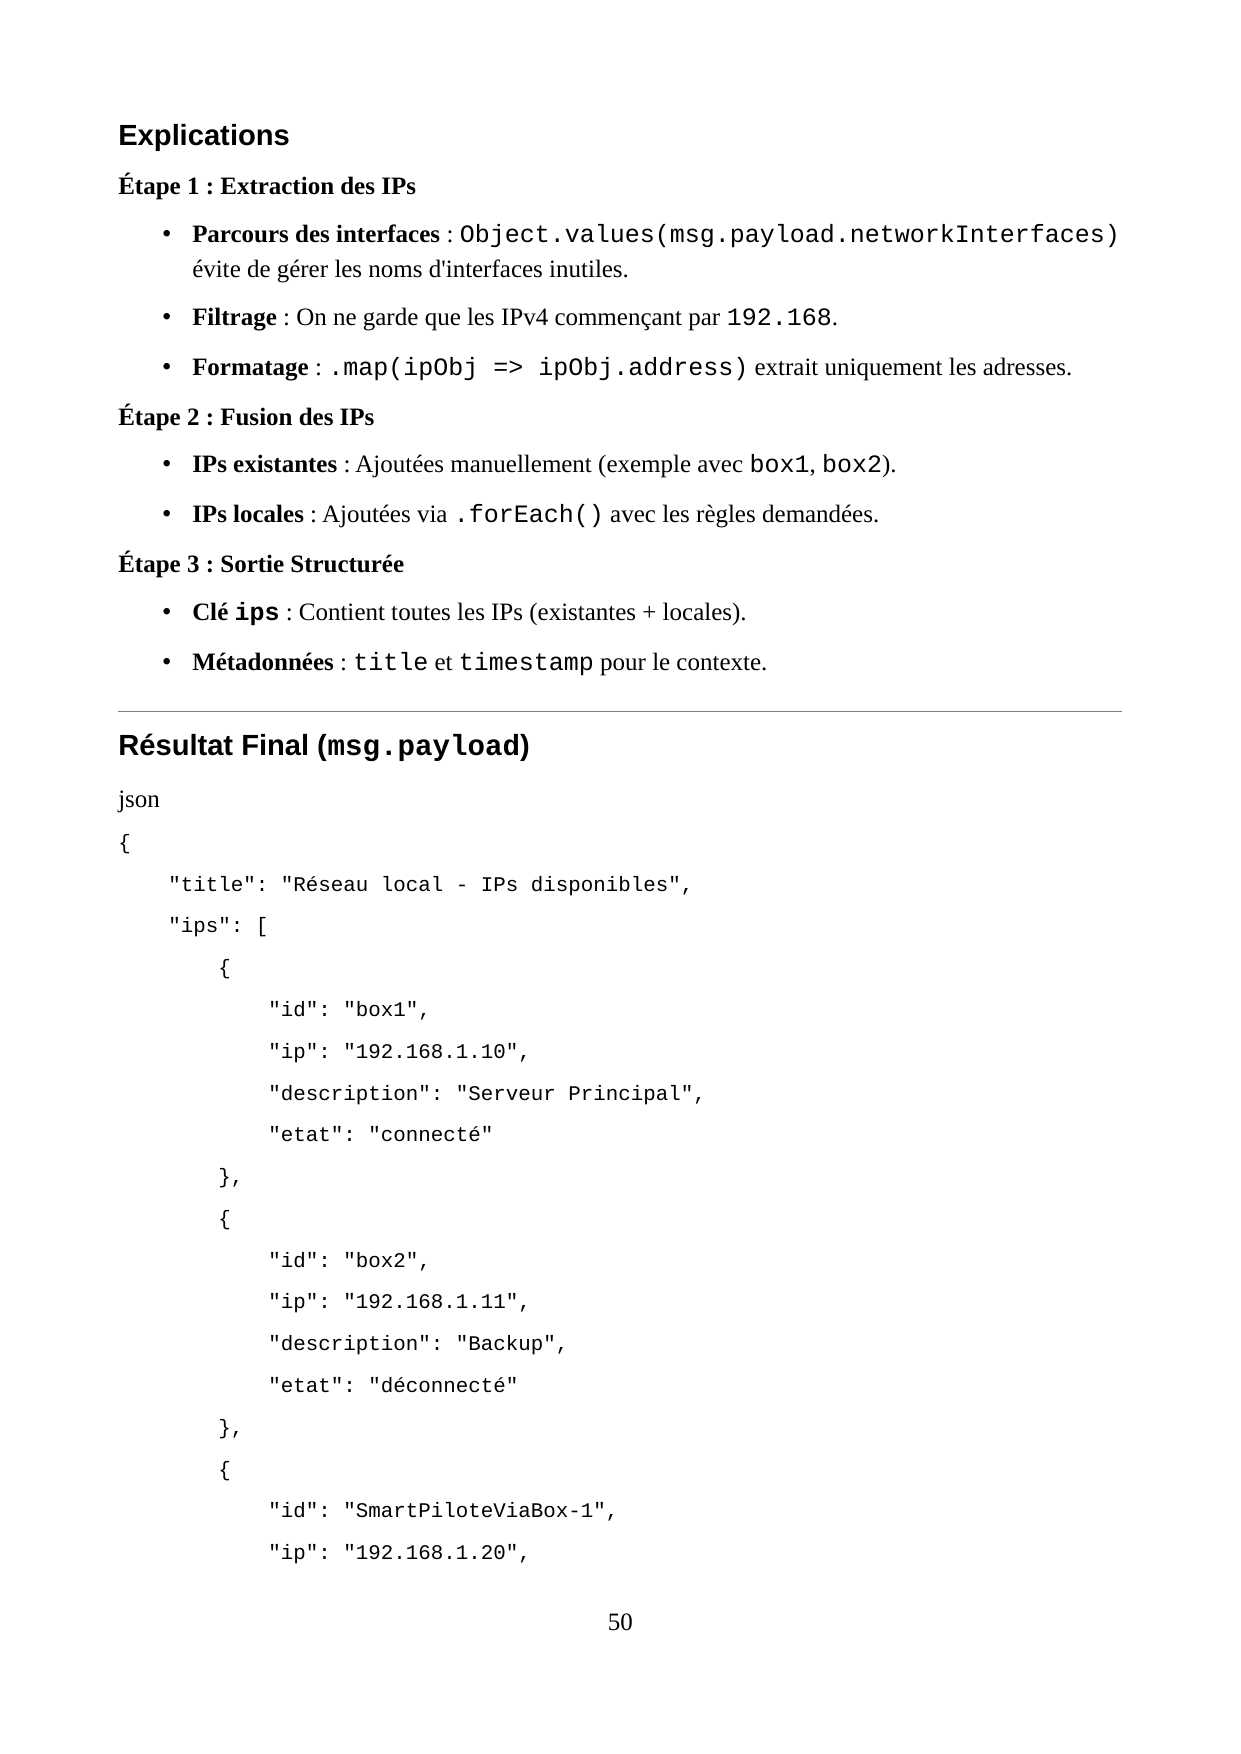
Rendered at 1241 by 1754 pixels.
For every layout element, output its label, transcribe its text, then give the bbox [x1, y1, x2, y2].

list IPs existantes : Ajoutées manuellement (exemple avec box1, box2). [162, 449, 1122, 480]
text "ip": "192.168.1.20", [118, 1542, 1122, 1566]
list Métadonnées : title et timestamp pour le contexte. [162, 647, 1122, 678]
subtitle Étape 1 : Extraction des IPs [118, 171, 1122, 200]
list Formatage : .map(ipObj => ipObj.address) extrait uniquement les adresses. [162, 352, 1122, 382]
text "id": "box1", [118, 999, 1122, 1023]
text "etat": "déconnecté" [118, 1375, 1122, 1399]
list Filtrage : On ne garde que les IPv4 commençant par 192.168. [162, 302, 1122, 332]
text "description": "Backup", [118, 1333, 1122, 1357]
text "ips": [ [118, 916, 1122, 939]
list Clé ips : Contient toutes les IPs (existantes + locales). [162, 597, 1122, 628]
text "id": "box2", [118, 1250, 1122, 1273]
text "ip": "192.168.1.11", [118, 1291, 1122, 1315]
text { [118, 1458, 1122, 1482]
text }, [118, 1166, 1122, 1190]
text "etat": "connecté" [118, 1124, 1122, 1148]
text "title": "Réseau local - IPs disponibles", [118, 874, 1122, 897]
text "id": "SmartPiloteViaBox-1", [118, 1500, 1122, 1524]
subtitle Résultat Final (msg.payload) [118, 728, 1122, 764]
text json [118, 784, 1122, 813]
text }, [118, 1417, 1122, 1440]
subtitle Étape 3 : Sortie Structurée [118, 549, 1122, 578]
list IPs locales : Ajoutées via .forEach() avec les règles demandées. [162, 499, 1122, 530]
text "description": "Serveur Principal", [118, 1083, 1122, 1106]
text { [118, 957, 1122, 981]
text { [118, 1208, 1122, 1232]
text "ip": "192.168.1.10", [118, 1041, 1122, 1064]
subtitle Étape 2 : Fusion des IPs [118, 402, 1122, 430]
list Parcours des interfaces : Object.values(msg.payload.networkInterfaces) évite de gérer les noms d'interfaces inutiles. [162, 219, 1122, 283]
text { [118, 832, 1122, 856]
subtitle Explications [118, 118, 1122, 152]
